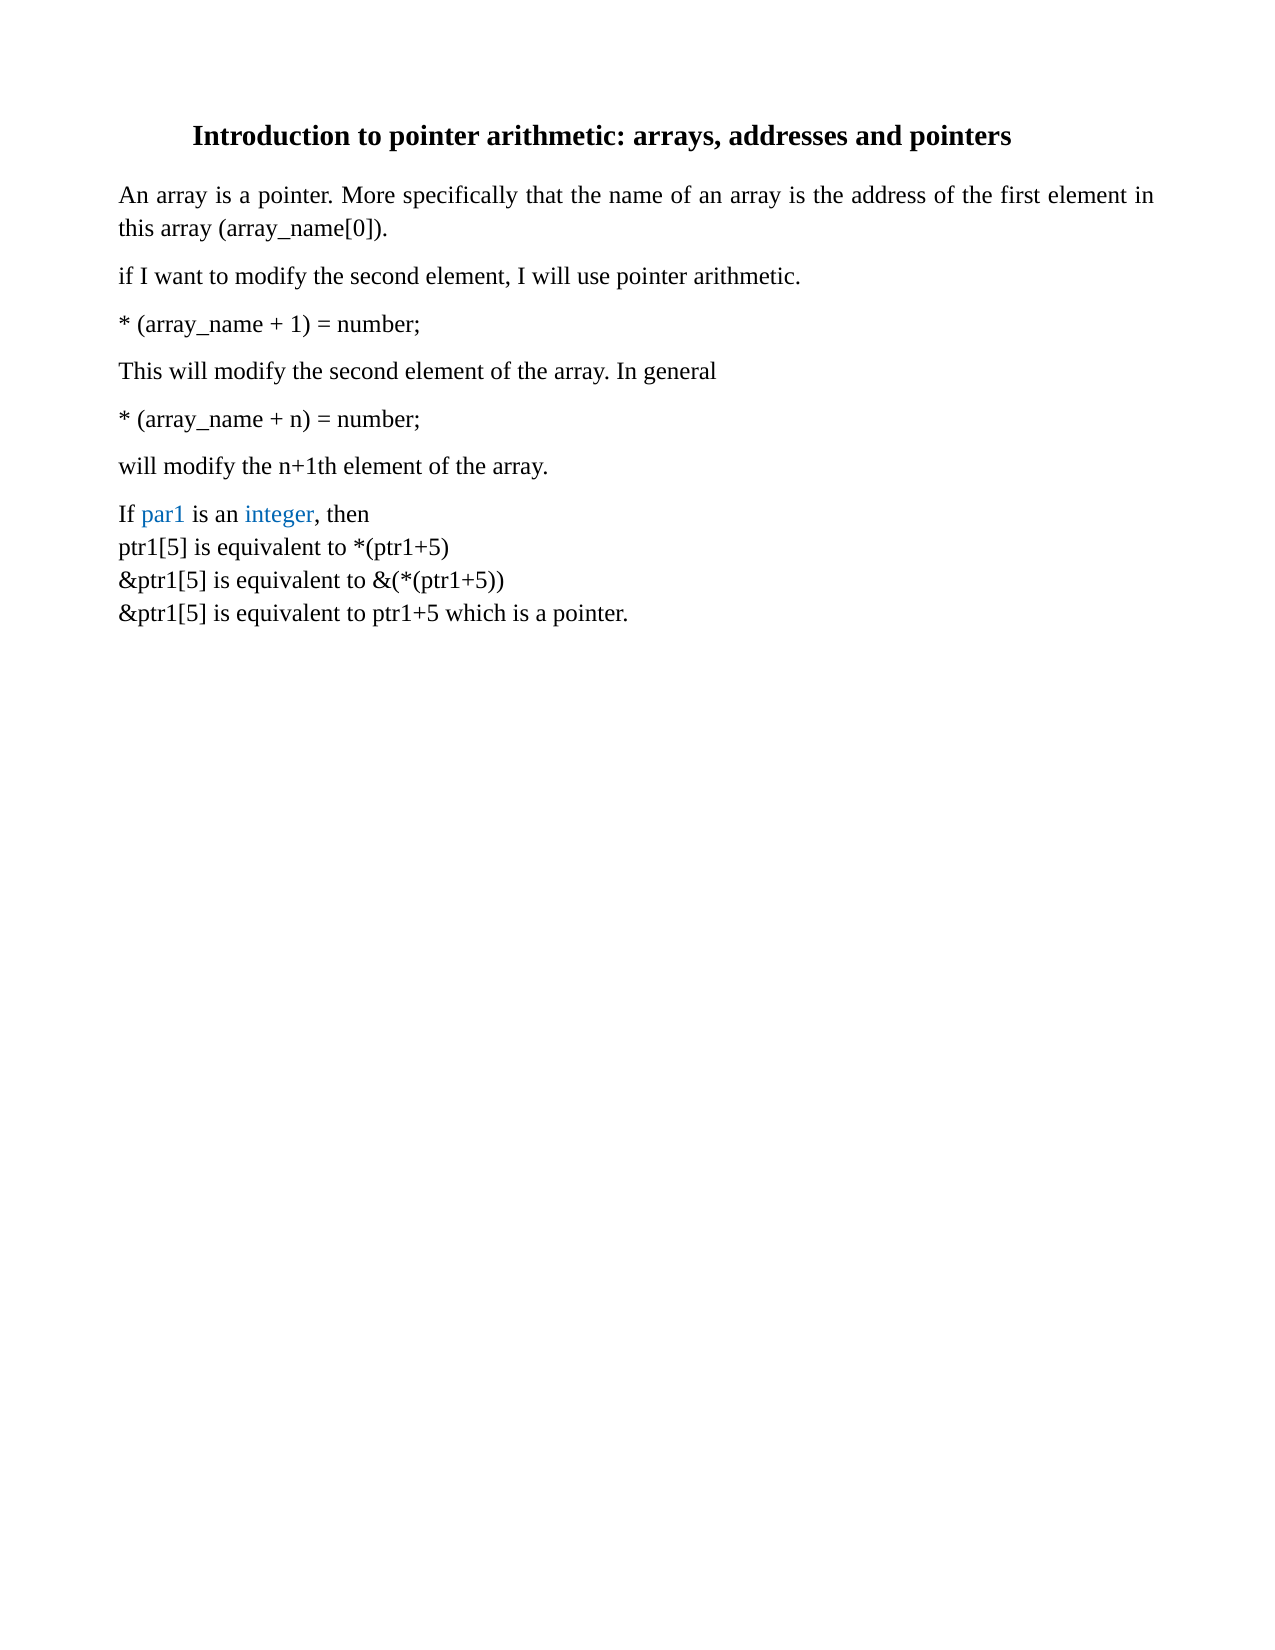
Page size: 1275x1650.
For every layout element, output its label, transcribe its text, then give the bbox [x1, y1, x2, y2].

text &ptr1[5] is equivalent to ptr1+5 which is a pointer. [118, 598, 1157, 627]
text Introduction to pointer arithmetic: arrays, addresses and pointers [192, 118, 1157, 152]
text * (array_name + 1) = number; [118, 309, 1157, 337]
text &ptr1[5] is equivalent to &(*(ptr1+5)) [118, 565, 1157, 594]
text if I want to modify the second element, I will use pointer arithmetic. [118, 261, 1157, 290]
text If par1 is an integer, then [118, 499, 1157, 528]
text This will modify the second element of the array. In general [118, 356, 1157, 385]
text * (array_name + n) = number; [118, 404, 1157, 433]
text An array is a pointer. More specifically that the name of an array is the address of the first element in this array (array_name[0]). [118, 180, 1157, 242]
text will modify the n+1th element of the array. [118, 451, 1157, 480]
text ptr1[5] is equivalent to *(ptr1+5) [118, 532, 1157, 561]
